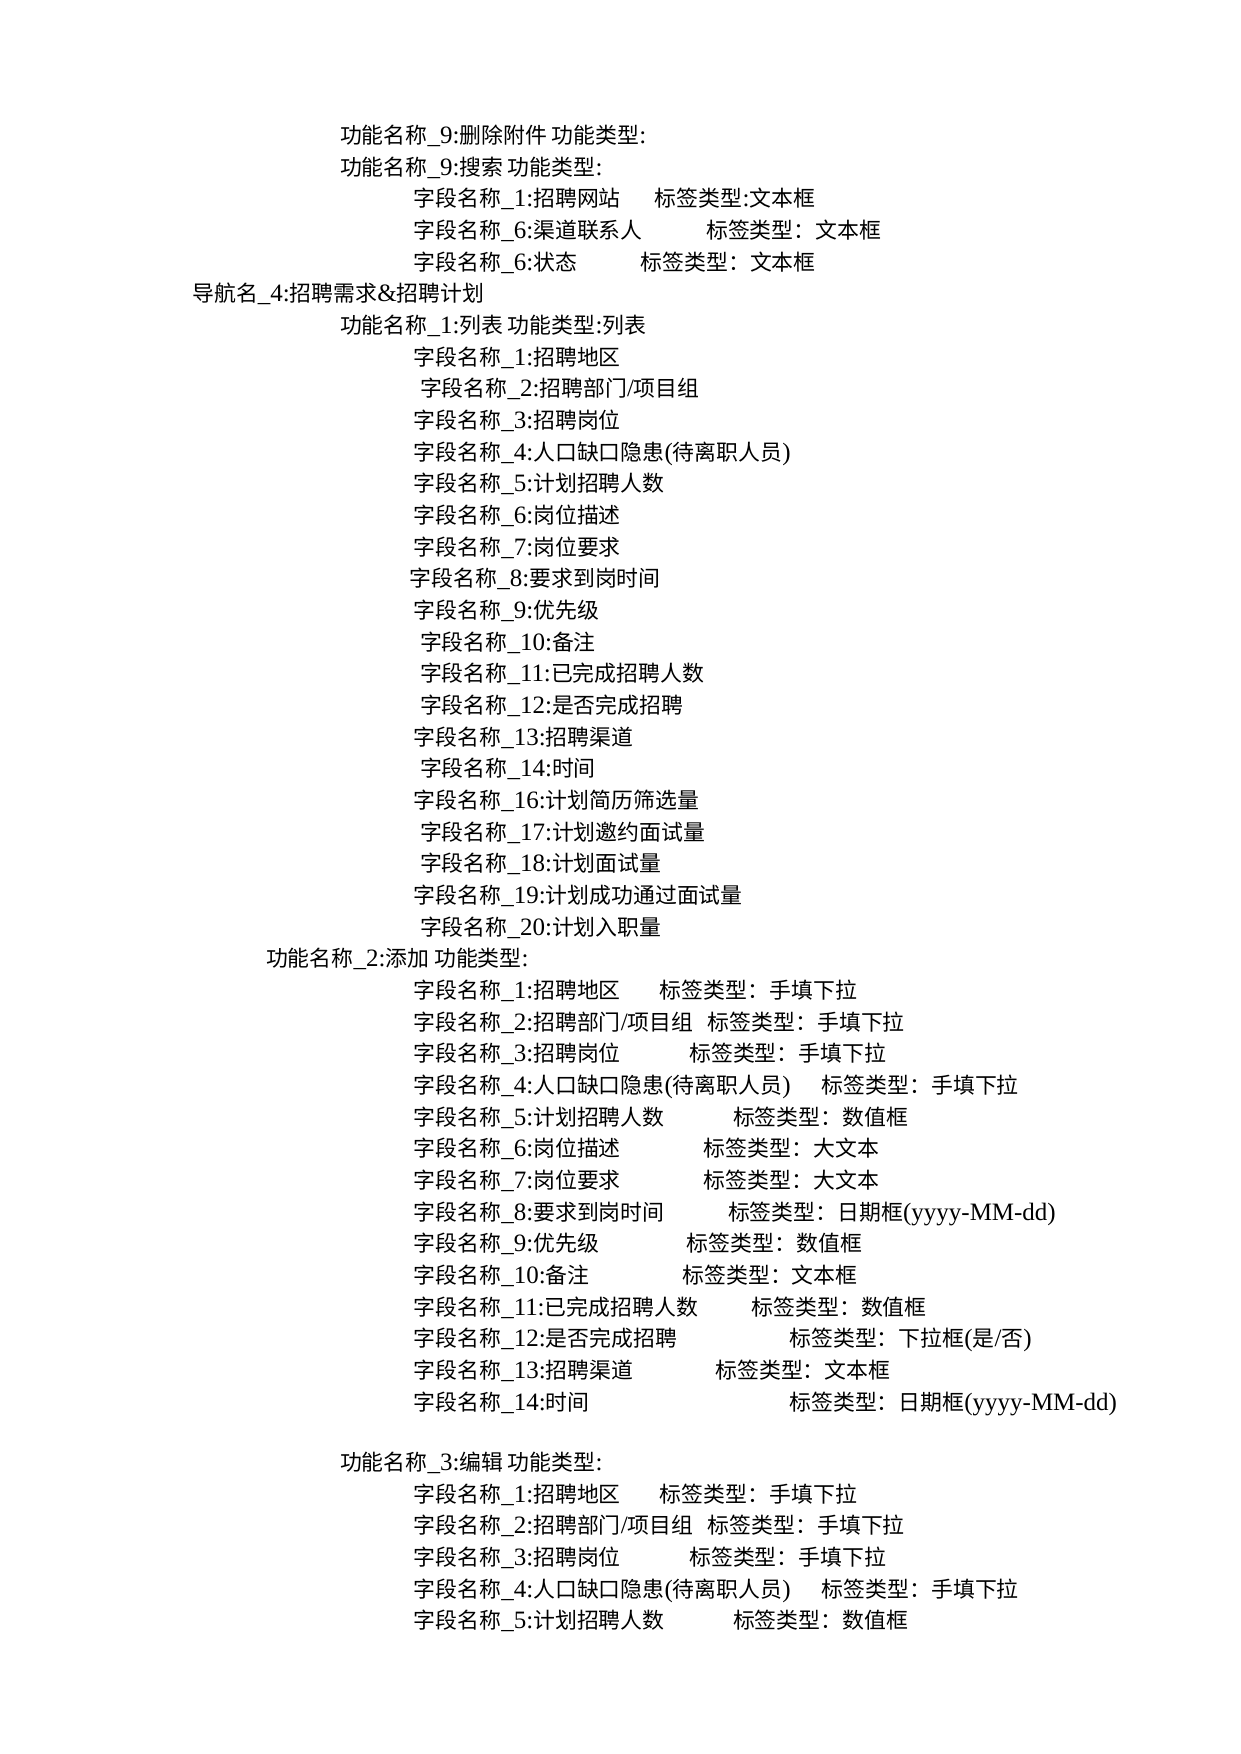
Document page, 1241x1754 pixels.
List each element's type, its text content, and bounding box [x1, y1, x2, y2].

text 功能名称_9:搜索 功能类型: [118, 150, 1122, 181]
text 导航名_4:招聘需求&招聘计划 [118, 276, 1122, 308]
text 字段名称_5:计划招聘人数 标签类型：数值框 [118, 1100, 1122, 1131]
text 字段名称_9:优先级 标签类型：数值框 [118, 1226, 1122, 1258]
text 字段名称_2:招聘部门/项目组 标签类型：手填下拉 [118, 1508, 1122, 1540]
text 功能名称_2:添加 功能类型: [118, 941, 1122, 973]
text 字段名称_2:招聘部门/项目组 [118, 371, 1122, 403]
text 字段名称_5:计划招聘人数 标签类型：数值框 [118, 1603, 1122, 1635]
text 字段名称_6:岗位描述 [118, 498, 1122, 530]
text 字段名称_3:招聘岗位 标签类型：手填下拉 [118, 1036, 1122, 1068]
text 字段名称_6:状态 标签类型：文本框 [118, 245, 1122, 276]
text 字段名称_20:计划入职量 [118, 910, 1122, 941]
text 字段名称_13:招聘渠道 [118, 720, 1122, 751]
text 字段名称_4:人口缺口隐患(待离职人员) [118, 435, 1122, 466]
text 字段名称_11:已完成招聘人数 [118, 656, 1122, 688]
text 字段名称_6:岗位描述 标签类型：大文本 [118, 1131, 1122, 1163]
text 字段名称_14:时间 标签类型：日期框(yyyy-MM-dd) [118, 1385, 1122, 1416]
text 字段名称_4:人口缺口隐患(待离职人员) 标签类型：手填下拉 [118, 1068, 1122, 1100]
text 字段名称_9:优先级 [118, 593, 1122, 625]
text 字段名称_6:渠道联系人 标签类型：文本框 [118, 213, 1122, 245]
text 功能名称_9:删除附件 功能类型: [118, 118, 1122, 150]
text 字段名称_19:计划成功通过面试量 [118, 878, 1122, 910]
text 字段名称_10:备注 标签类型：文本框 [118, 1258, 1122, 1290]
text 字段名称_8:要求到岗时间 标签类型：日期框(yyyy-MM-dd) [118, 1195, 1122, 1226]
text 字段名称_1:招聘地区 标签类型：手填下拉 [118, 973, 1122, 1005]
text 字段名称_16:计划简历筛选量 [118, 783, 1122, 815]
text 字段名称_13:招聘渠道 标签类型：文本框 [118, 1353, 1122, 1385]
text 字段名称_18:计划面试量 [118, 846, 1122, 878]
text 字段名称_5:计划招聘人数 [118, 466, 1122, 498]
text 字段名称_12:是否完成招聘 标签类型：下拉框(是/否) [118, 1321, 1122, 1353]
text 字段名称_11:已完成招聘人数 标签类型：数值框 [118, 1290, 1122, 1321]
text 字段名称_1:招聘地区 标签类型：手填下拉 [118, 1477, 1122, 1508]
text 字段名称_8:要求到岗时间 [118, 561, 1122, 593]
text 字段名称_4:人口缺口隐患(待离职人员) 标签类型：手填下拉 [118, 1572, 1122, 1603]
text 字段名称_12:是否完成招聘 [118, 688, 1122, 720]
text 字段名称_17:计划邀约面试量 [118, 815, 1122, 846]
text 字段名称_7:岗位要求 [118, 530, 1122, 561]
text 字段名称_2:招聘部门/项目组 标签类型：手填下拉 [118, 1005, 1122, 1036]
text 字段名称_3:招聘岗位 标签类型：手填下拉 [118, 1540, 1122, 1572]
text 字段名称_3:招聘岗位 [118, 403, 1122, 435]
text 字段名称_1:招聘地区 [118, 340, 1122, 371]
text 字段名称_7:岗位要求 标签类型：大文本 [118, 1163, 1122, 1195]
text 功能名称_1:列表 功能类型:列表 [118, 308, 1122, 340]
text 字段名称_14:时间 [118, 751, 1122, 783]
text 字段名称_10:备注 [118, 625, 1122, 656]
text 字段名称_1:招聘网站 标签类型:文本框 [118, 181, 1122, 213]
text 功能名称_3:编辑 功能类型: [118, 1445, 1122, 1477]
